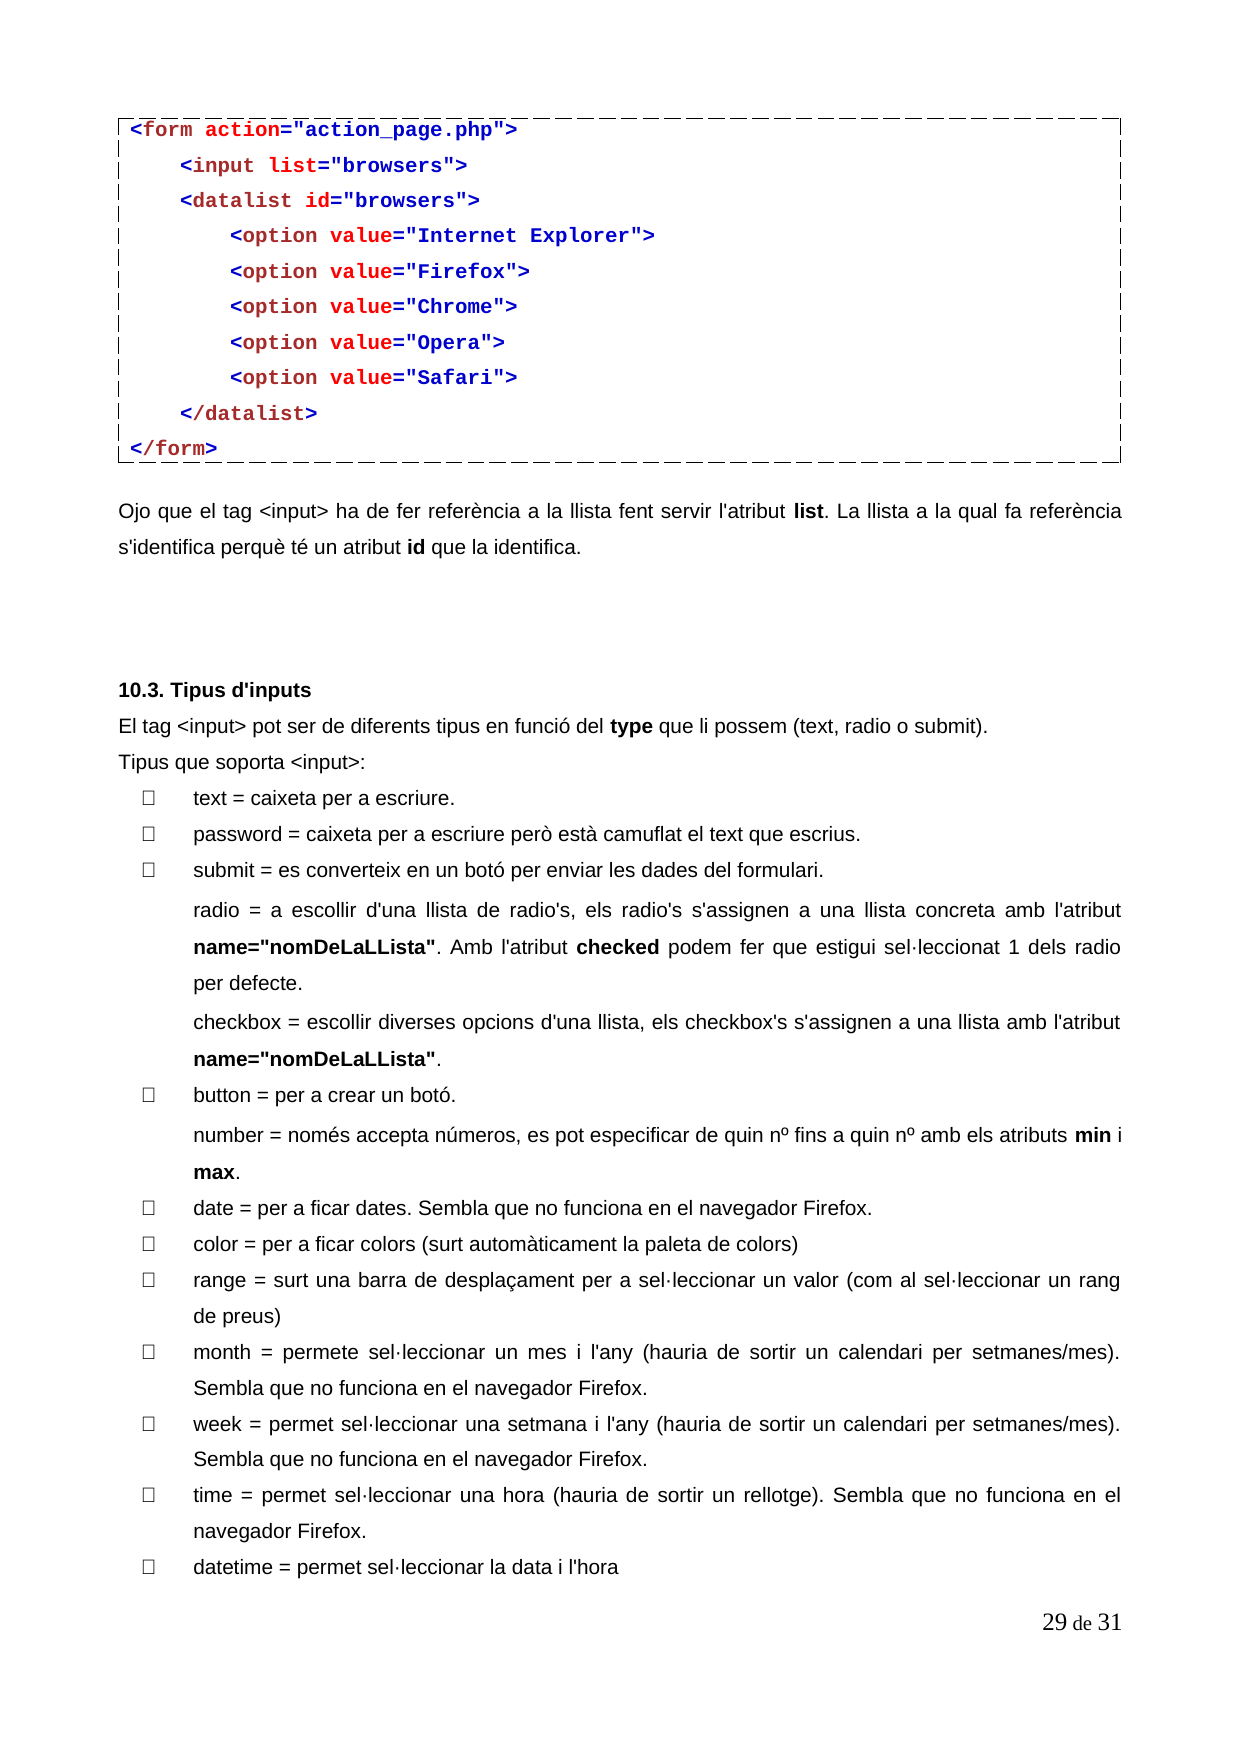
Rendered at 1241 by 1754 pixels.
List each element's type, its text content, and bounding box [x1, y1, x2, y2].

text Tipus que soporta <input>: [118, 750, 1122, 774]
list datetime = permet sel·leccionar la data i l'hora [141, 1555, 1122, 1579]
list button = per a crear un botó. [141, 1083, 1122, 1107]
text El tag <input> pot ser de diferents tipus en funció del type que li possem (text, radio o submit). [118, 714, 1122, 738]
list text = caixeta per a escriure. [141, 786, 1122, 810]
list month = permete sel·leccionar un mes i l'any (hauria de sortir un calendari per setmanes/mes). Sembla que no funciona en el navegador Firefox. [141, 1339, 1122, 1399]
list time = permet sel·leccionar una hora (hauria de sortir un rellotge). Sembla que no funciona en el navegador Firefox. [141, 1483, 1122, 1543]
list number = només accepta números, es pot especificar de quin nº fins a quin nº amb els atributs min i max. [141, 1119, 1122, 1184]
list date = per a ficar dates. Sembla que no funciona en el navegador Firefox. [141, 1196, 1122, 1220]
list week = permet sel·leccionar una setmana i l'any (hauria de sortir un calendari per setmanes/mes). Sembla que no funciona en el navegador Firefox. [141, 1411, 1122, 1471]
list submit = es converteix en un botó per enviar les dades del formulari. [141, 858, 1122, 882]
list checkbox = escollir diverses opcions d'una llista, els checkbox's s'assignen a una llista amb l'atribut name="nomDeLaLLista". [141, 1006, 1122, 1071]
list color = per a ficar colors (surt automàticament la paleta de colors) [141, 1232, 1122, 1256]
list range = surt una barra de desplaçament per a sel·leccionar un valor (com al sel·leccionar un rang de preus) [141, 1268, 1122, 1327]
list password = caixeta per a escriure però està camuflat el text que escrius. [141, 822, 1122, 846]
list radio = a escollir d'una llista de radio's, els radio's s'assignen a una llista concreta amb l'atribut name="nomDeLaLLista". Amb l'atribut checked podem fer que estigui sel·leccionat 1 dels radio per defecte. [141, 894, 1122, 994]
text 10.3. Tipus d'inputs [118, 678, 1122, 702]
text Ojo que el tag <input> ha de fer referència a la llista fent servir l'atribut list. La llista a la qual fa referència s'identifica perquè té un atribut id que la identifica. [118, 498, 1122, 558]
table_header <form action="action_page.php"> <input list="browsers"> <datalist id="browsers"> <option value="Internet Explorer"> <option value="Firefox"> <option value="Chrome"> <option value="Opera"> <option value="Safari"> </datalist> </form> [118, 118, 1121, 462]
